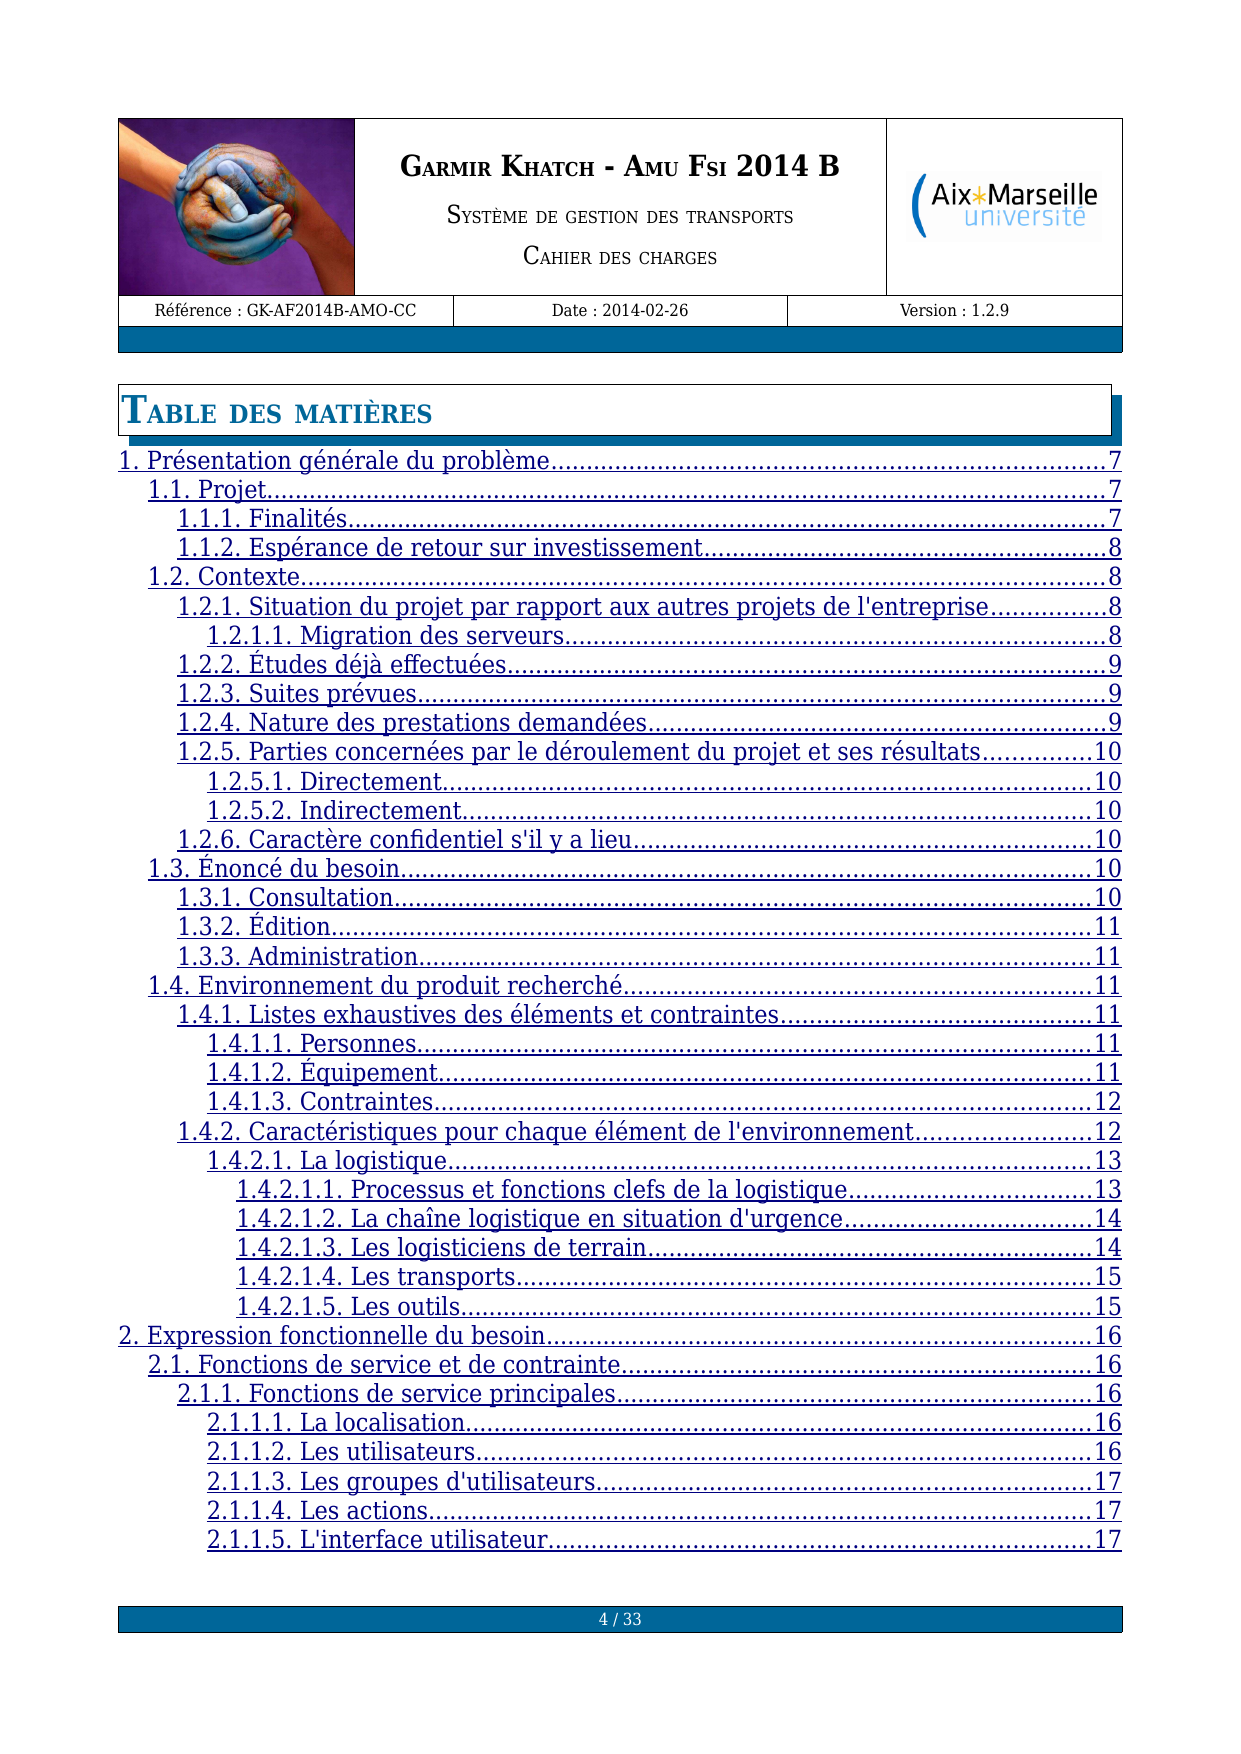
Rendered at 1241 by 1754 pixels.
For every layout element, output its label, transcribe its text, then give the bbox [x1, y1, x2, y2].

text 2. Expression fonctionnelle du besoin 16 [118, 1321, 1122, 1346]
text 1.4. Environnement du produit recherché 11 [148, 971, 1122, 996]
text 2.1. Fonctions de service et de contrainte 16 [148, 1350, 1122, 1375]
text 1.3.1. Consultation 10 [177, 883, 1122, 908]
text 1.4.1.3. Contraintes 12 [207, 1088, 1122, 1113]
subtitle Table des matières [119, 385, 1111, 435]
text 2.1.1.5. L'interface utilisateur 17 [207, 1525, 1122, 1550]
text 1.4.2.1.3. Les logisticiens de terrain 14 [236, 1233, 1122, 1258]
text 2.1.1.1. La localisation 16 [207, 1408, 1122, 1433]
text 1.4.2. Caractéristiques pour chaque élément de l'environnement 12 [177, 1117, 1122, 1142]
text 1.4.2.1. La logistique 13 [207, 1146, 1122, 1171]
text 1. Présentation générale du problème 7 [118, 446, 1122, 471]
text 1.2.2. Études déjà effectuées 9 [177, 650, 1122, 675]
text 1.2.1.1. Migration des serveurs 8 [207, 621, 1122, 646]
text 1.2.5.1. Directement 10 [207, 767, 1122, 792]
text 1.2.6. Caractère confidentiel s'il y a lieu 10 [177, 825, 1122, 850]
text 1.4.1.1. Personnes 11 [207, 1029, 1122, 1054]
text 1.2.1. Situation du projet par rapport aux autres projets de l'entreprise 8 [177, 592, 1122, 617]
text 1.4.2.1.4. Les transports 15 [236, 1263, 1122, 1288]
text 1.4.2.1.5. Les outils 15 [236, 1292, 1122, 1317]
text 1.4.1.2. Équipement 11 [207, 1058, 1122, 1083]
text 1.1.2. Espérance de retour sur investissement 8 [177, 533, 1122, 558]
text 1.4.2.1.2. La chaîne logistique en situation d'urgence 14 [236, 1204, 1122, 1229]
text 1.3.2. Édition 11 [177, 913, 1122, 938]
text 2.1.1.3. Les groupes d'utilisateurs 17 [207, 1467, 1122, 1492]
text 1.1. Projet 7 [148, 475, 1122, 500]
text 2.1.1.4. Les actions 17 [207, 1496, 1122, 1521]
text 1.2.3. Suites prévues 9 [177, 679, 1122, 704]
text 1.2.4. Nature des prestations demandées 9 [177, 708, 1122, 733]
text 1.2. Contexte 8 [148, 563, 1122, 588]
text 1.2.5.2. Indirectement 10 [207, 796, 1122, 821]
text 2.1.1.2. Les utilisateurs 16 [207, 1438, 1122, 1463]
text 1.3.3. Administration 11 [177, 942, 1122, 967]
text 1.2.5. Parties concernées par le déroulement du projet et ses résultats 10 [177, 738, 1122, 763]
picture [119, 119, 354, 295]
text 1.4.2.1.1. Processus et fonctions clefs de la logistique 13 [236, 1175, 1122, 1200]
text 1.1.1. Finalités 7 [177, 504, 1122, 529]
text 1.4.1. Listes exhaustives des éléments et contraintes 11 [177, 1000, 1122, 1025]
text 1.3. Énoncé du besoin 10 [148, 854, 1122, 879]
picture [887, 126, 1122, 288]
text 2.1.1. Fonctions de service principales 16 [177, 1379, 1122, 1404]
